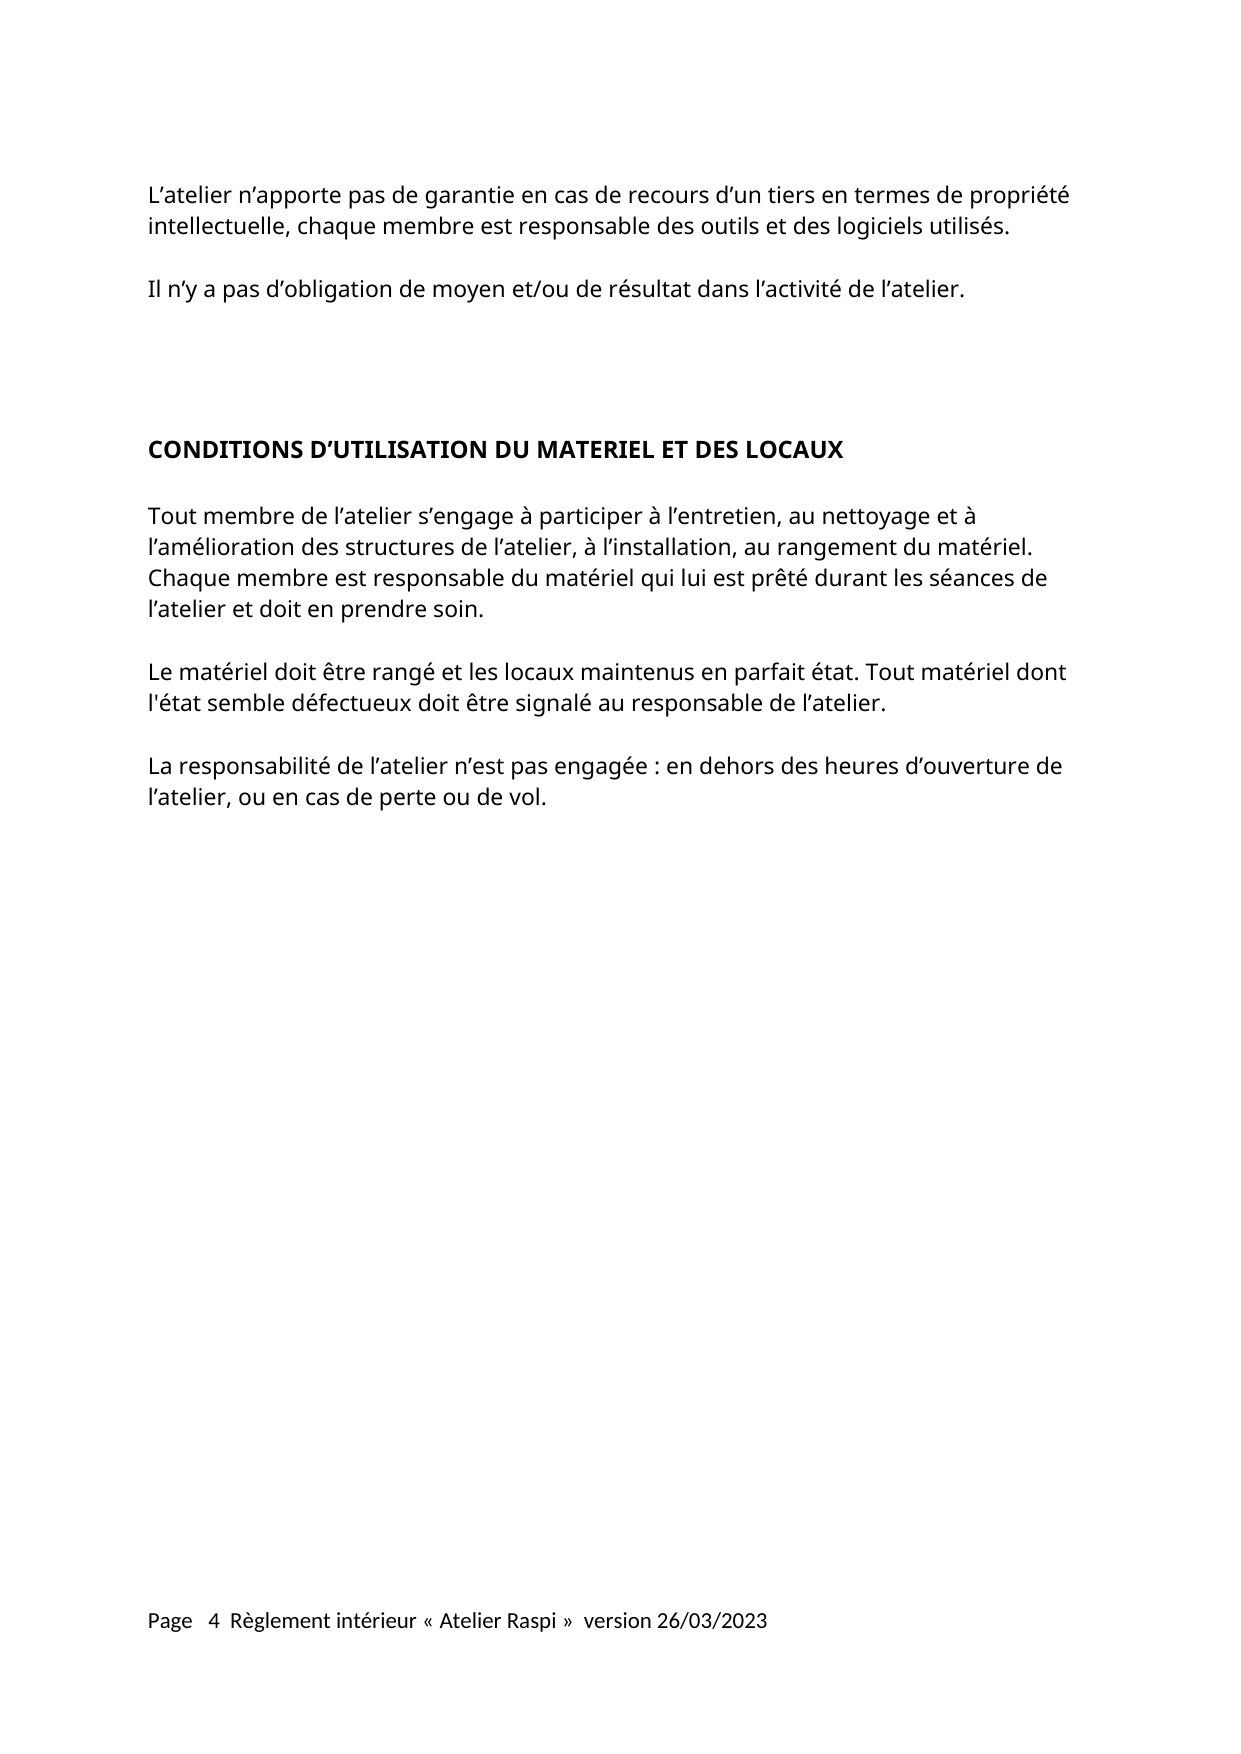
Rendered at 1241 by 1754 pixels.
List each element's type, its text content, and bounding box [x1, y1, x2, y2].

text Chaque membre est responsable du matériel qui lui est prêté durant les séances de l’atelier et doit en prendre soin. [148, 562, 1093, 624]
text La responsabilité de l’atelier n’est pas engagée : en dehors des heures d’ouverture de l’atelier, ou en cas de perte ou de vol. [148, 749, 1093, 812]
text Tout membre de l’atelier s’engage à participer à l’entretien, au nettoyage et à l’amélioration des structures de l’atelier, à l’installation, au rangement du matériel. [148, 499, 1093, 562]
text CONDITIONS D’UTILISATION DU MATERIEL ET DES LOCAUX [148, 433, 1093, 466]
text Le matériel doit être rangé et les locaux maintenus en parfait état. Tout matériel dont l'état semble défectueux doit être signalé au responsable de l’atelier. [148, 656, 1093, 718]
text Il n’y a pas d’obligation de moyen et/ou de résultat dans l’activité de l’atelier. [148, 273, 1093, 304]
text L’atelier n’apporte pas de garantie en cas de recours d’un tiers en termes de propriété intellectuelle, chaque membre est responsable des outils et des logiciels utilisés. [148, 179, 1093, 241]
